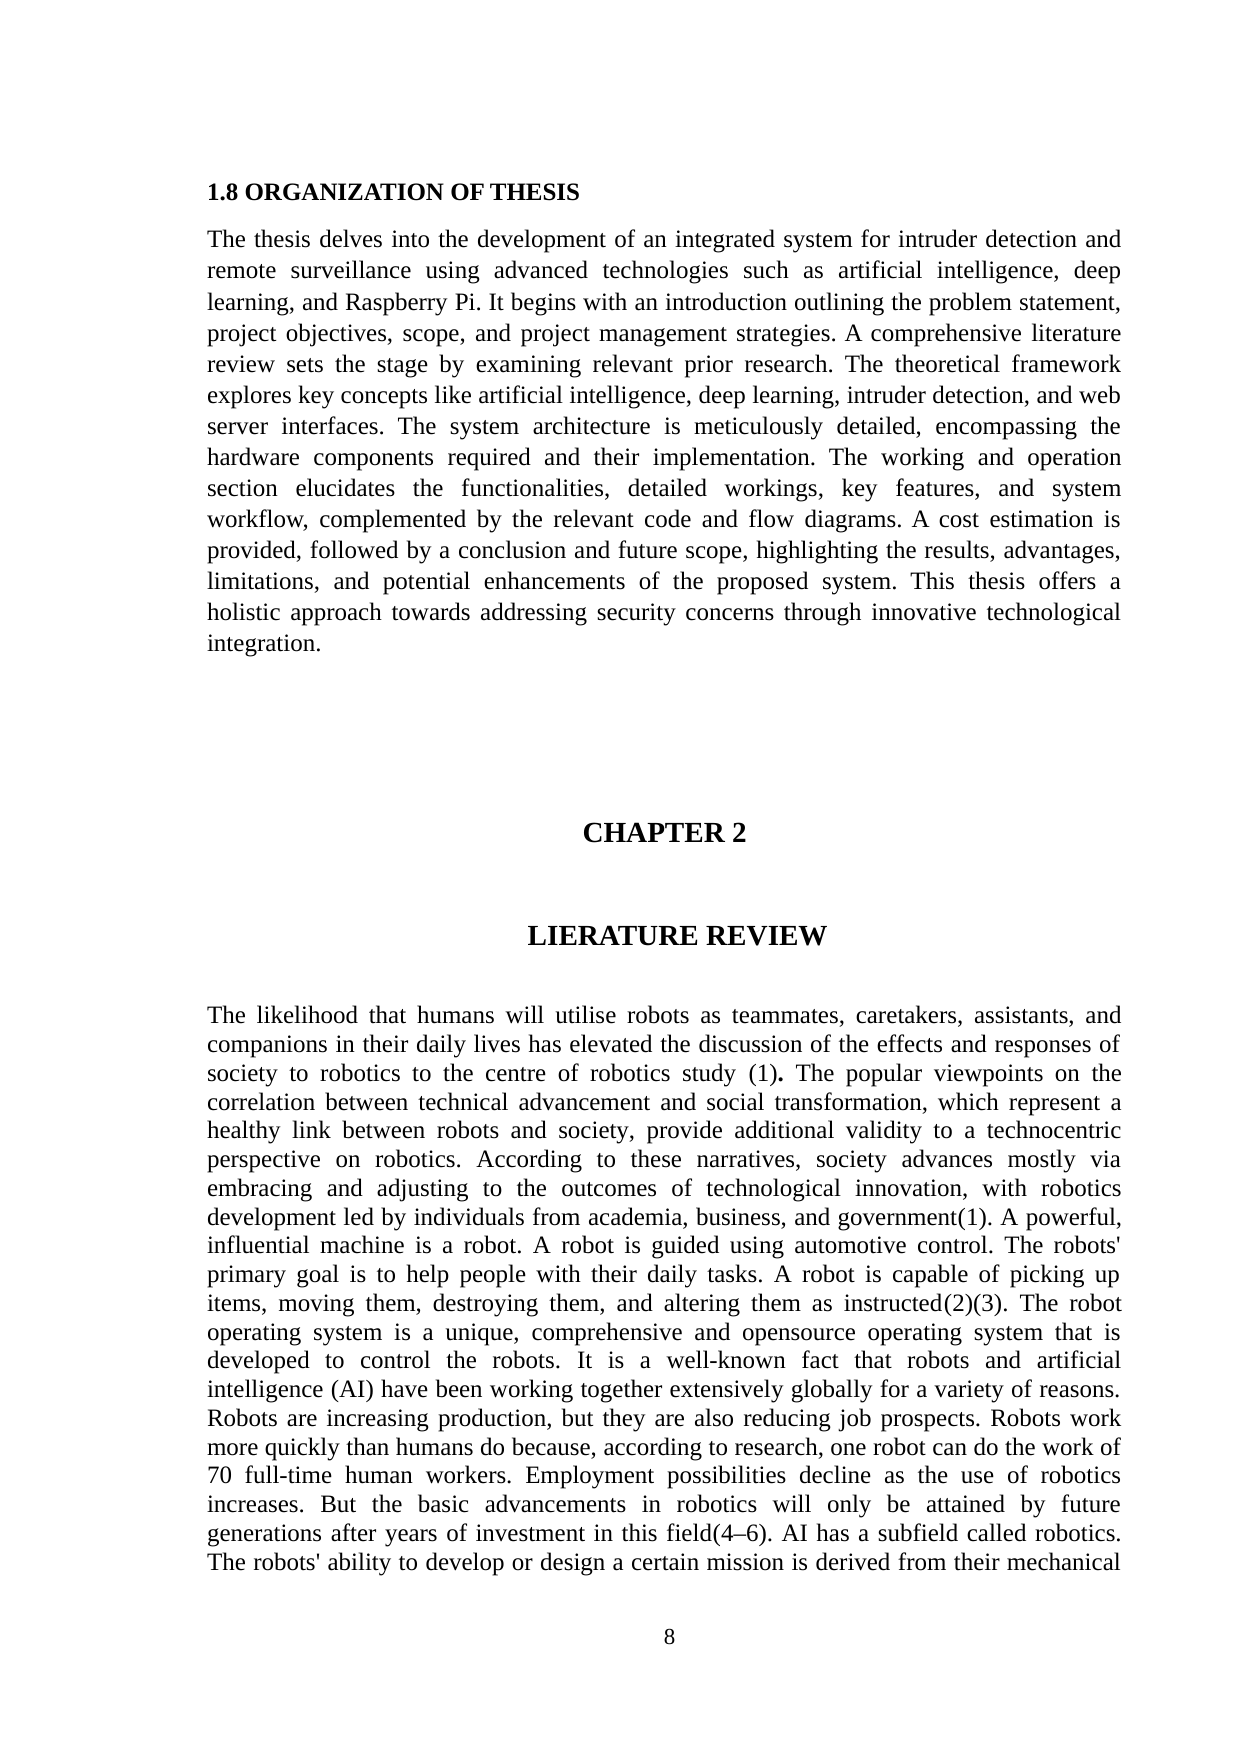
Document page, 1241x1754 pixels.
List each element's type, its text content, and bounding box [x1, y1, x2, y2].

subtitle LIERATURE REVIEW [207, 918, 1122, 952]
text The thesis delves into the development of an integrated system for intruder detection and remote surveillance using advanced technologies such as artificial intelligence, deep learning, and Raspberry Pi. It begins with an introduction outlining the problem statement, project objectives, scope, and project management strategies. A comprehensive literature review sets the stage by examining relevant prior research. The theoretical framework explores key concepts like artificial intelligence, deep learning, intruder detection, and web server interfaces. The system architecture is meticulously detailed, encompassing the hardware components required and their implementation. The working and operation section elucidates the functionalities, detailed workings, key features, and system workflow, complemented by the relevant code and flow diagrams. A cost estimation is provided, followed by a conclusion and future scope, highlighting the results, advantages, limitations, and potential enhancements of the proposed system. This thesis offers a holistic approach towards addressing security concerns through innovative technological integration. [207, 224, 1122, 657]
text The likelihood that humans will utilise robots as teammates, caretakers, assistants, and companions in their daily lives has elevated the discussion of the effects and responses of society to robotics to the centre of robotics study (1). The popular viewpoints on the correlation between technical advancement and social transformation, which represent a healthy link between robots and society, provide additional validity to a technocentric perspective on robotics. According to these narratives, society advances mostly via embracing and adjusting to the outcomes of technological innovation, with robotics development led by individuals from academia, business, and government(1). A powerful, influential machine is a robot. A robot is guided using automotive control. The robots' primary goal is to help people with their daily tasks. A robot is capable of picking up items, moving them, destroying them, and altering them as instructed(2)(3). The robot operating system is a unique, comprehensive and opensource operating system that is developed to control the robots. It is a well-known fact that robots and artificial intelligence (AI) have been working together extensively globally for a variety of reasons. Robots are increasing production, but they are also reducing job prospects. Robots work more quickly than humans do because, according to research, one robot can do the work of 70 full-time human workers. Employment possibilities decline as the use of robotics increases. But the basic advancements in robotics will only be attained by future generations after years of investment in this field(4–6). AI has a subfield called robotics. The robots' ability to develop or design a certain mission is derived from their mechanical [207, 1001, 1122, 1576]
text CHAPTER 2 [207, 816, 1122, 849]
text 1.8 ORGANIZATION OF THESIS [207, 177, 1122, 206]
